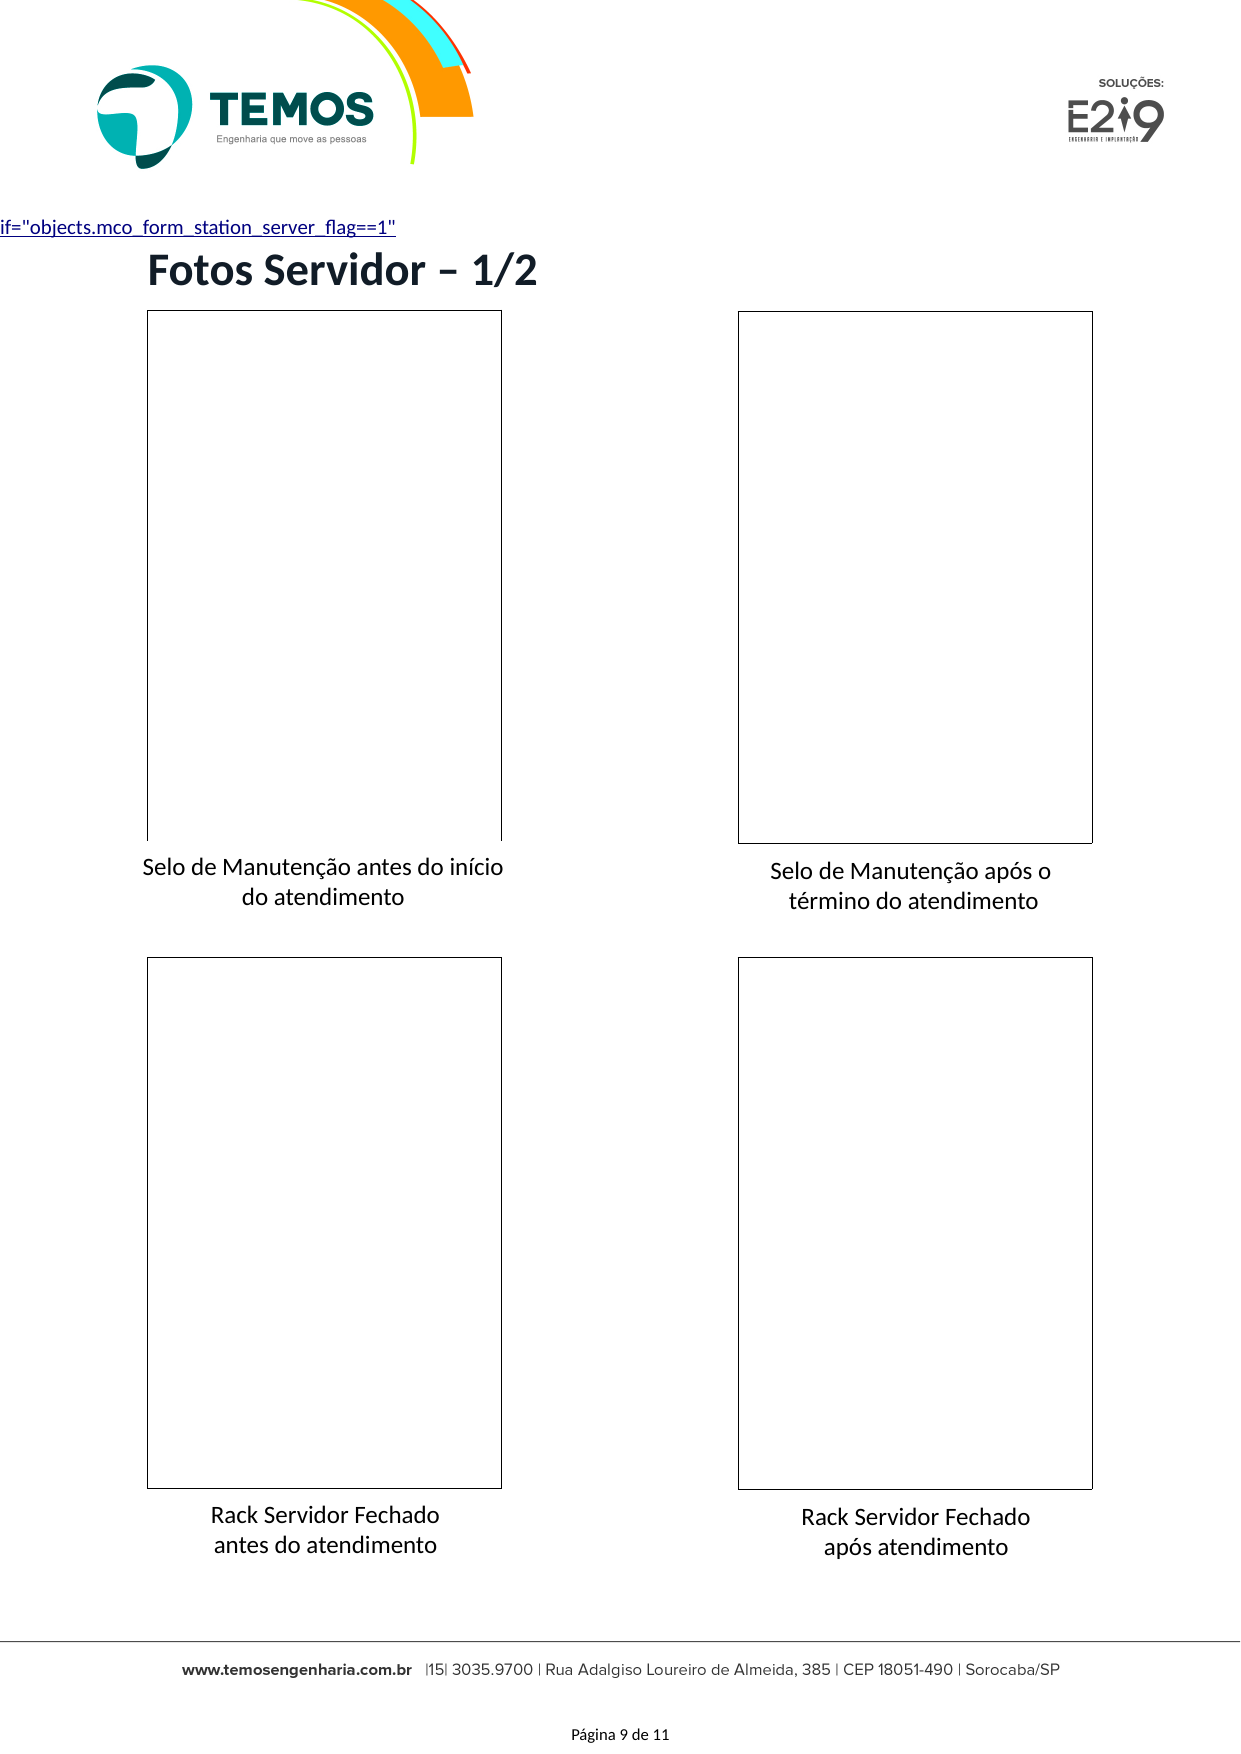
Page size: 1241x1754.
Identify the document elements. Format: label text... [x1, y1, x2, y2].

text Selo de Manutenção após o [730, 855, 1097, 886]
picture [0, 0, 1241, 1754]
text após atendimento [732, 1531, 1100, 1562]
text término do atendimento [730, 886, 1097, 916]
text if="objects.mco_form_station_server_flag==1" [0, 214, 1240, 240]
text Rack Servidor Fechado [141, 1499, 509, 1529]
text Rack Servidor Fechado [732, 1501, 1100, 1531]
subtitle Fotos Servidor – 1/2 [148, 240, 1240, 297]
text antes do atendimento [141, 1529, 509, 1560]
text Selo de Manutenção antes do início do atendimento [139, 851, 507, 912]
